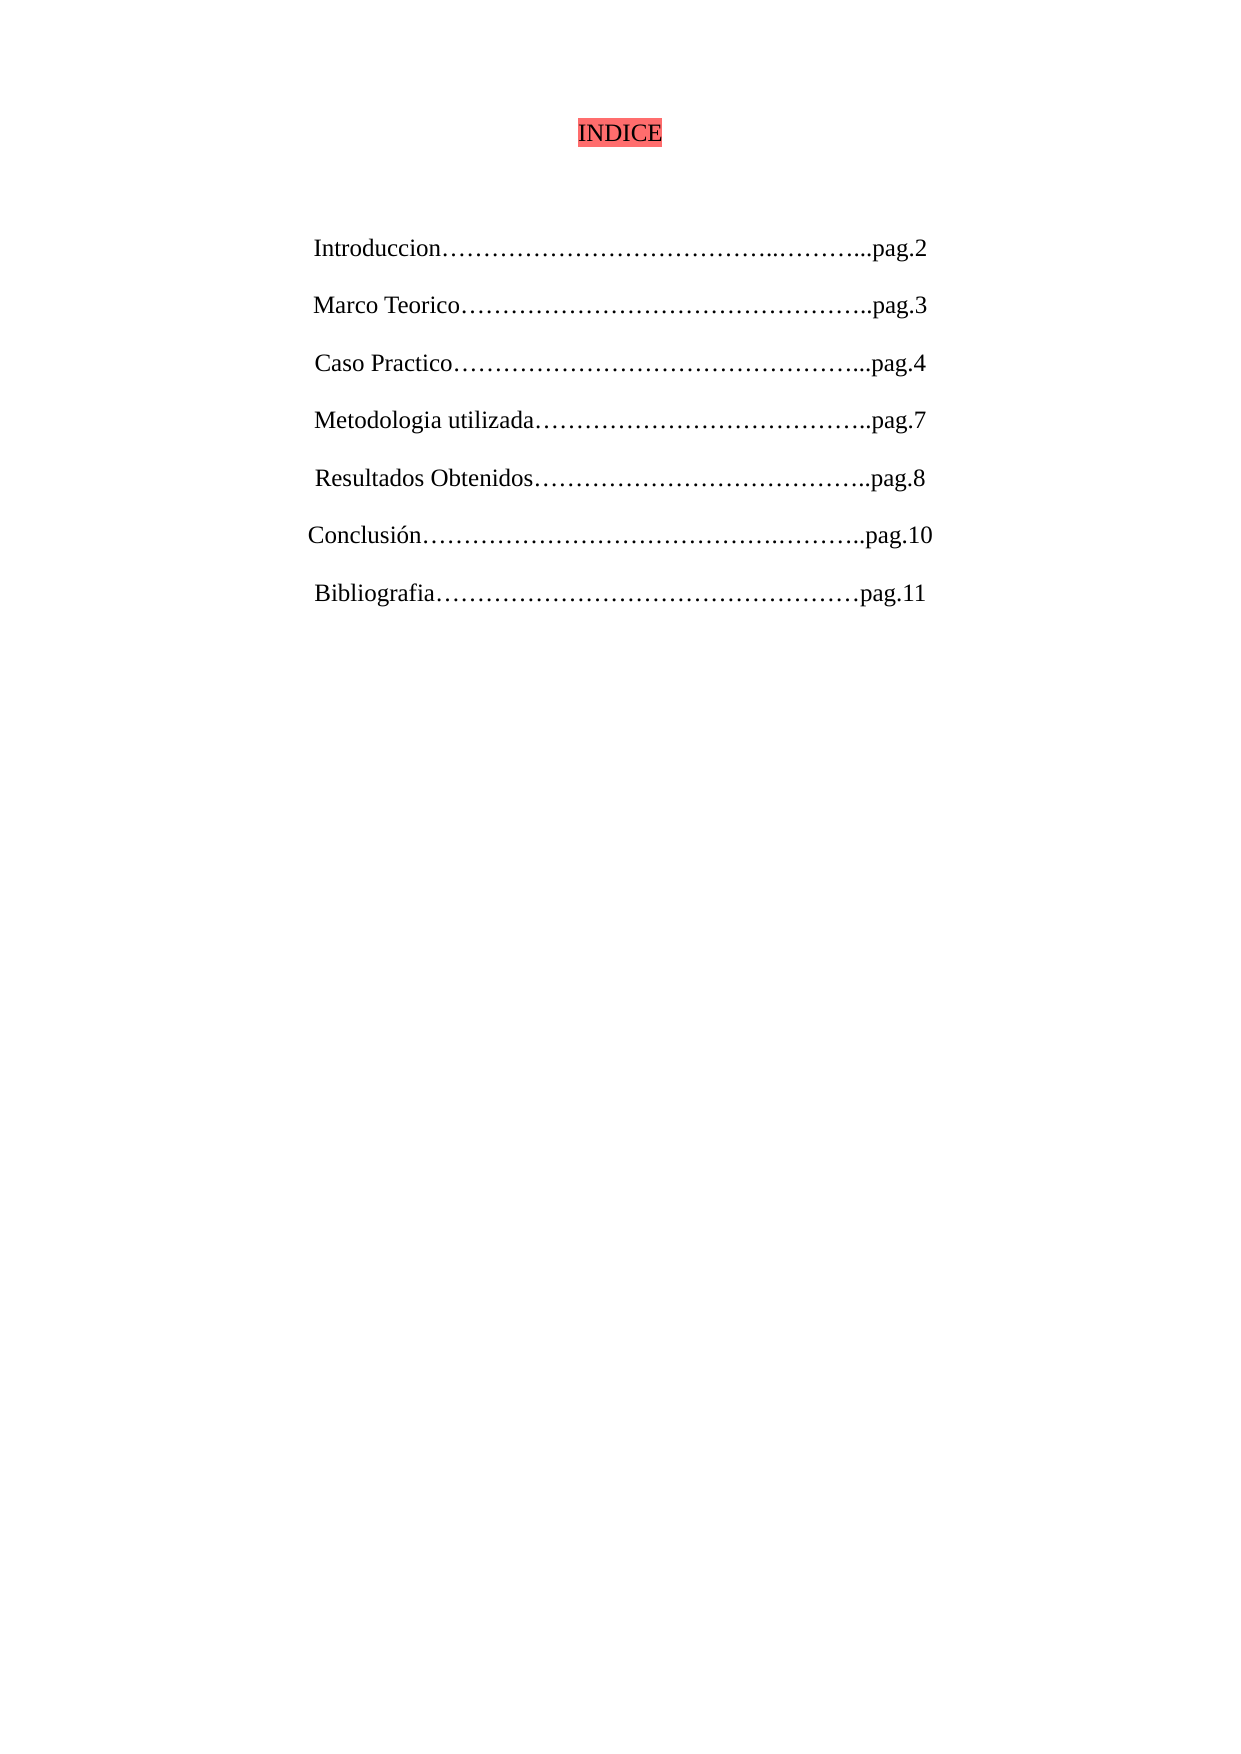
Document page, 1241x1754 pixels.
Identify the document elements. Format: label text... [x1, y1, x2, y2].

text Metodologia utilizada…………………………………..pag.7 [118, 406, 1122, 434]
text Caso Practico…………………………………………...pag.4 [118, 348, 1122, 377]
text Introduccion…………………………………..………...pag.2 [118, 233, 1122, 262]
text Bibliografia……………………………………………pag.11 [118, 578, 1122, 607]
text INDICE [118, 118, 1122, 147]
text Marco Teorico…………………………………………..pag.3 [118, 291, 1122, 319]
text Conclusión…………………………………….………..pag.10 [118, 521, 1122, 549]
text Resultados Obtenidos…………………………………..pag.8 [118, 463, 1122, 492]
